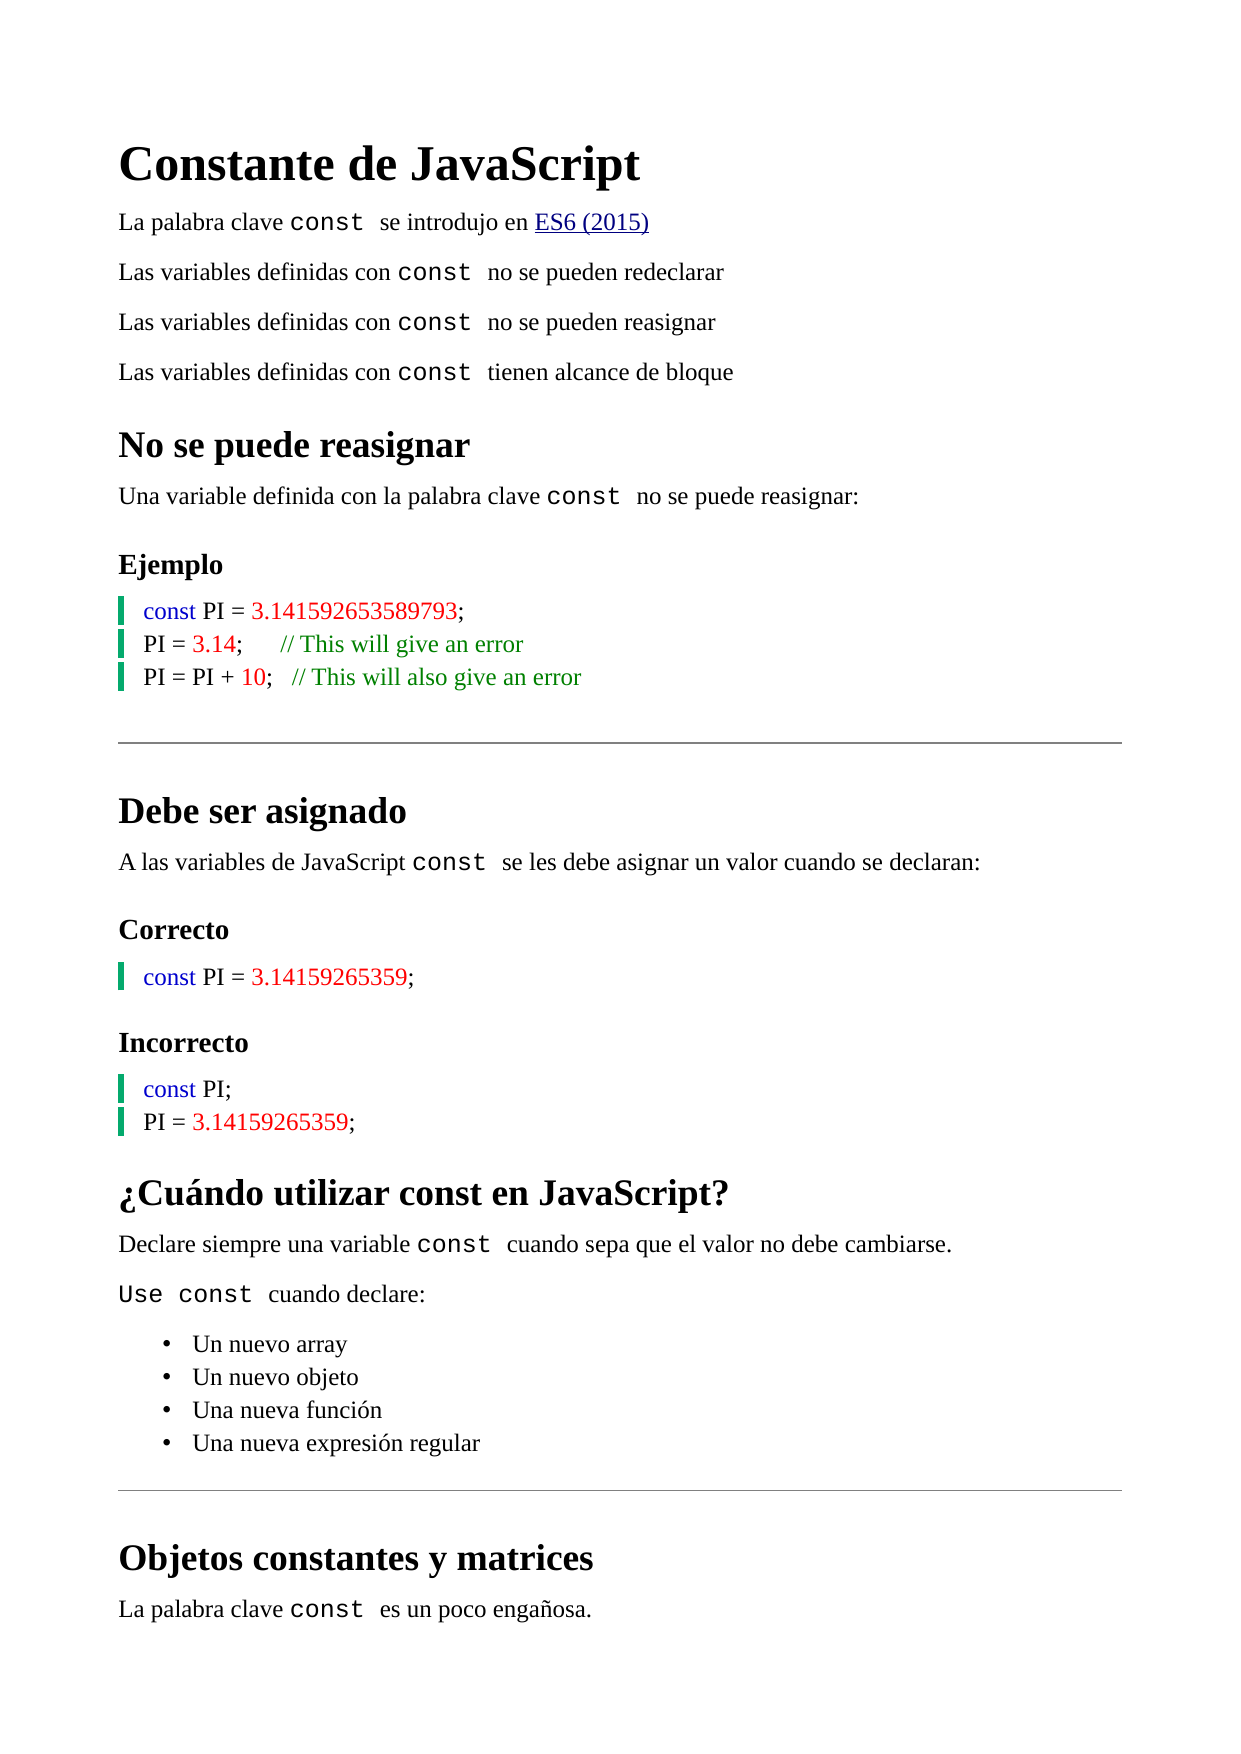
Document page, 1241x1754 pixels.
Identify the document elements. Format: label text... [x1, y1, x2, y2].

subtitle Objetos constantes y matrices [118, 1536, 1122, 1579]
subtitle ¿Cuándo utilizar const en JavaScript? [118, 1170, 1122, 1213]
list Una nueva expresión regular [162, 1428, 1122, 1457]
list Un nuevo objeto [162, 1362, 1122, 1391]
text Una variable definida con la palabra clave const no se puede reasignar: [118, 481, 1122, 512]
subtitle Ejemplo [118, 547, 1122, 580]
text const PI = 3.141592653589793; PI = 3.14; // This will give an error PI = PI + 10; // This will also give an error [118, 596, 1122, 691]
text A las variables de JavaScript const se les debe asignar un valor cuando se declaran: [118, 847, 1122, 878]
text Las variables definidas con const no se pueden redeclarar [118, 257, 1122, 288]
subtitle Constante de JavaScript [118, 134, 1122, 191]
subtitle No se puede reasignar [118, 422, 1122, 466]
subtitle Correcto [118, 912, 1122, 946]
text const PI = 3.14159265359; [124, 962, 1122, 990]
list Un nuevo array [162, 1329, 1122, 1358]
text Las variables definidas con const tienen alcance de bloque [118, 357, 1122, 388]
subtitle Debe ser asignado [118, 788, 1122, 831]
text Las variables definidas con const no se pueden reasignar [118, 307, 1122, 338]
text La palabra clave const es un poco engañosa. [118, 1594, 1122, 1625]
text Use const cuando declare: [118, 1279, 1122, 1310]
text La palabra clave const se introdujo en ES6 (2015) [118, 207, 1122, 238]
list Una nueva función [162, 1395, 1122, 1424]
text const PI; PI = 3.14159265359; [118, 1074, 1122, 1136]
subtitle Incorrecto [118, 1025, 1122, 1058]
text Declare siempre una variable const cuando sepa que el valor no debe cambiarse. [118, 1229, 1122, 1260]
